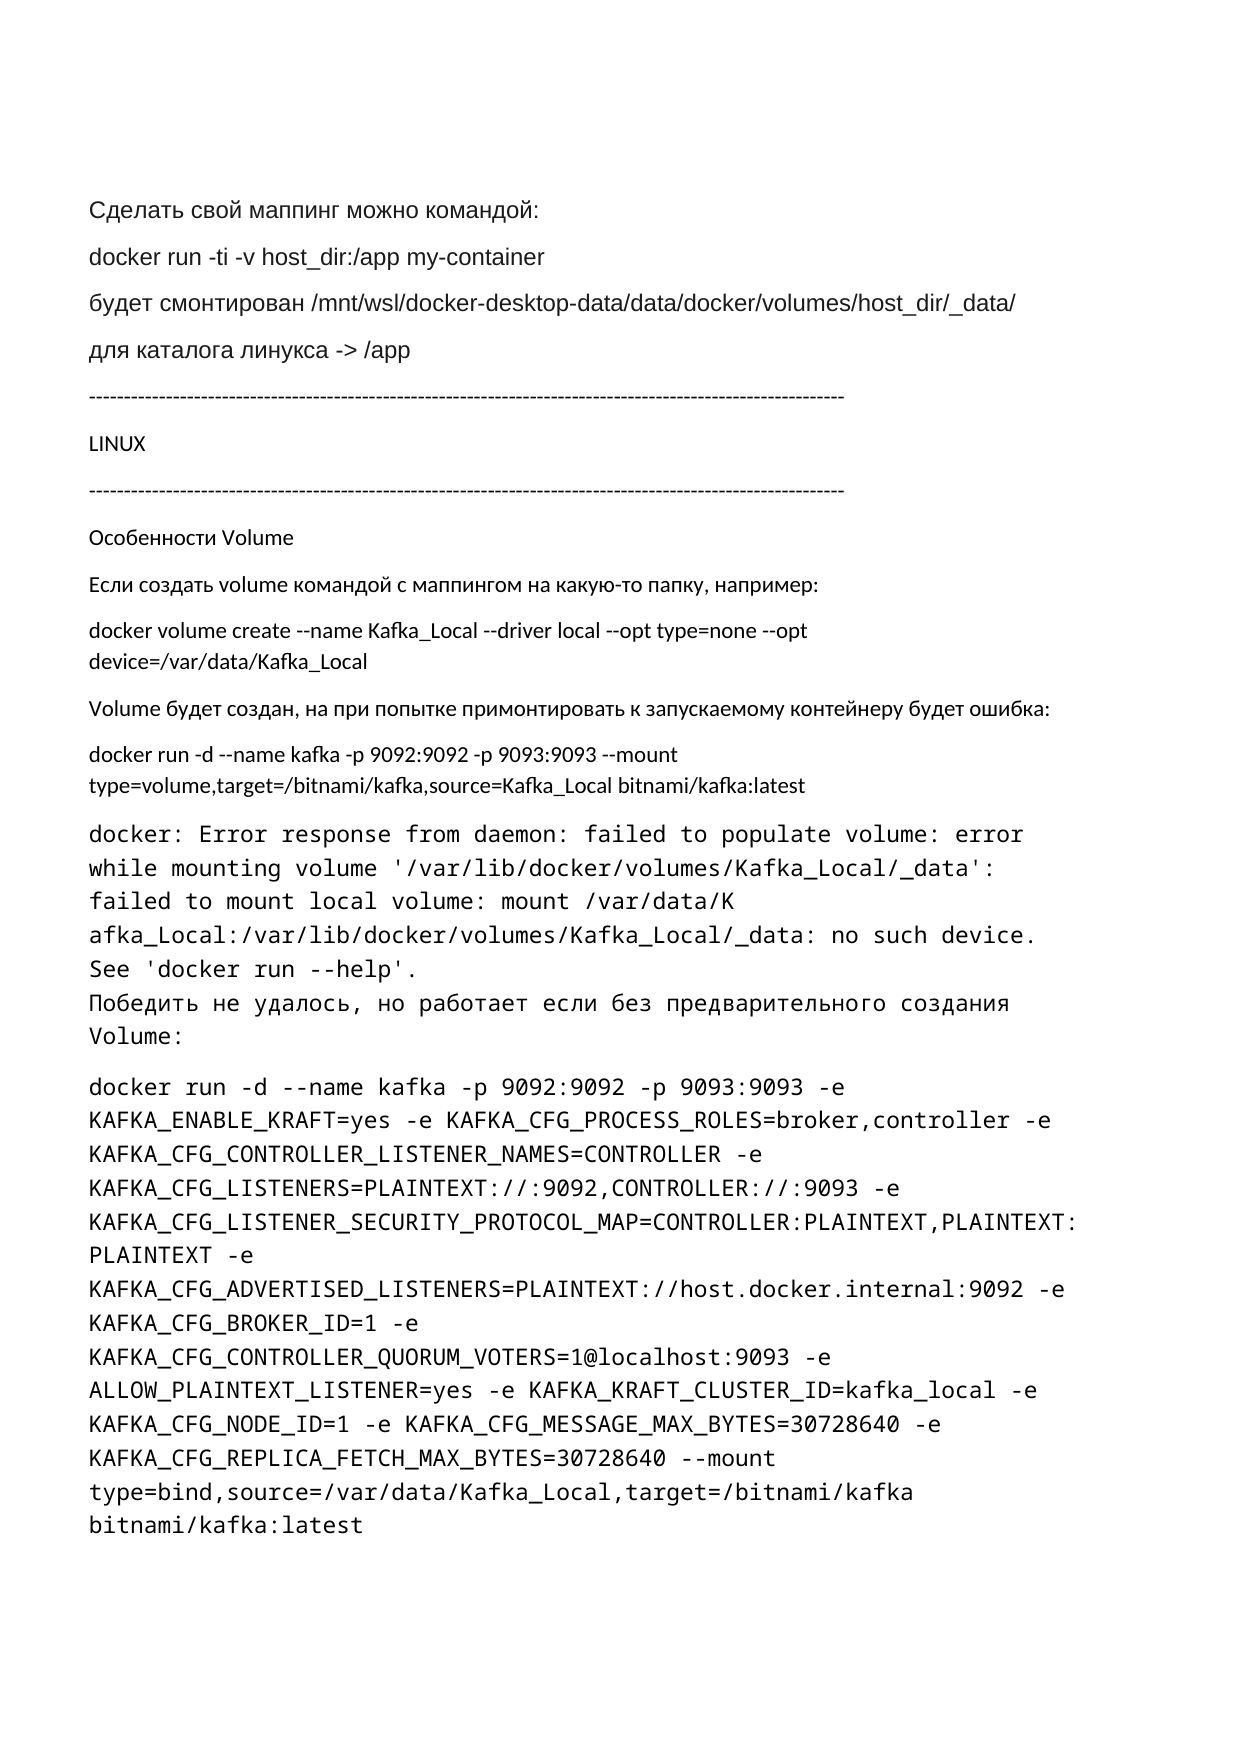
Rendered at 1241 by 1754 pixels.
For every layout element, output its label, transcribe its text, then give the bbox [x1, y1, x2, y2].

text docker volume create --name Kafka_Local --driver local --opt type=none --opt device=/var/data/Kafka_Local [89, 617, 1090, 675]
text docker run -d --name kafka -p 9092:9092 -p 9093:9093 --mount type=volume,target=/bitnami/kafka,source=Kafka_Local bitnami/kafka:latest [89, 741, 1090, 799]
text Volume будет создан, на при попытке примонтировать к запускаемому контейнеру будет ошибка: [89, 694, 1090, 722]
text docker: Error response from daemon: failed to populate volume: error while mounting volume '/var/lib/docker/volumes/Kafka_Local/_data': failed to mount local volume: mount /var/data/K afka_Local:/var/lib/docker/volumes/Kafka_Local/_data: no such device. See 'docker run --help'. Победить не удалось, но работает если без предварительного создания Volume: [89, 818, 1090, 1051]
text LINUX [89, 429, 1090, 457]
text Сделать свой маппинг можно командой: [89, 196, 1090, 224]
text Если создать volume командой с маппингом на какую-то папку, например: [89, 570, 1090, 598]
text ------------------------------------------------------------------------------------------------------------ [89, 476, 1090, 504]
text Особенности Volume [89, 523, 1090, 551]
text docker run -d --name kafka -p 9092:9092 -p 9093:9093 -e KAFKA_ENABLE_KRAFT=yes -e KAFKA_CFG_PROCESS_ROLES=broker,controller -e KAFKA_CFG_CONTROLLER_LISTENER_NAMES=CONTROLLER -e KAFKA_CFG_LISTENERS=PLAINTEXT://:9092,CONTROLLER://:9093 -e KAFKA_CFG_LISTENER_SECURITY_PROTOCOL_MAP=CONTROLLER:PLAINTEXT,PLAINTEXT:PLAINTEXT -e KAFKA_CFG_ADVERTISED_LISTENERS=PLAINTEXT://host.docker.internal:9092 -e KAFKA_CFG_BROKER_ID=1 -e KAFKA_CFG_CONTROLLER_QUORUM_VOTERS=1@localhost:9093 -e ALLOW_PLAINTEXT_LISTENER=yes -e KAFKA_KRAFT_CLUSTER_ID=kafka_local -e KAFKA_CFG_NODE_ID=1 -e KAFKA_CFG_MESSAGE_MAX_BYTES=30728640 -e KAFKA_CFG_REPLICA_FETCH_MAX_BYTES=30728640 --mount type=bind,source=/var/data/Kafka_Local,target=/bitnami/kafka bitnami/kafka:latest [89, 1071, 1090, 1541]
text docker run -ti -v host_dir:/app my-container [89, 243, 1090, 271]
text будет смонтирован /mnt/wsl/docker-desktop-data/data/docker/volumes/host_dir/_data/ [89, 289, 1090, 317]
text ------------------------------------------------------------------------------------------------------------ [89, 382, 1090, 410]
text для каталога линукса -> /app [89, 336, 1090, 363]
